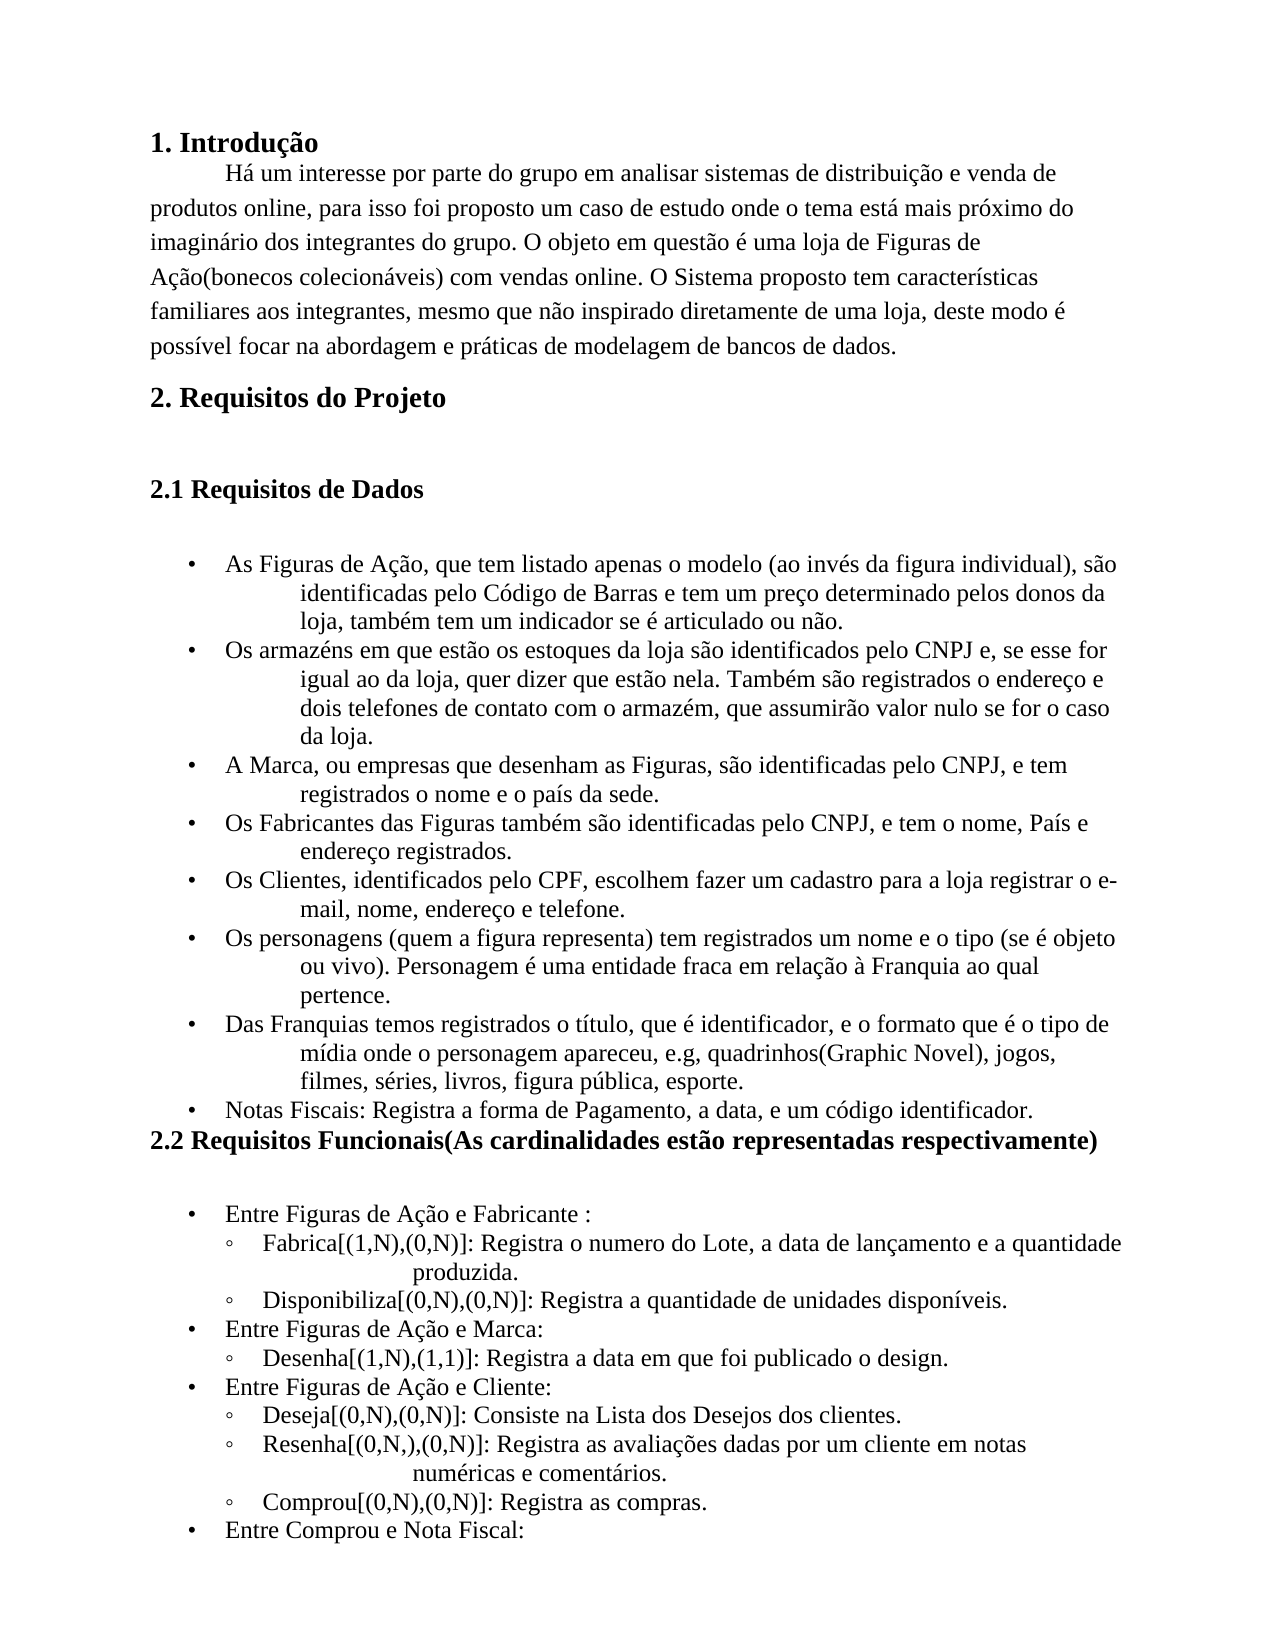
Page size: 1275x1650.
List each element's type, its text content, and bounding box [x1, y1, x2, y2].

list Entre Figuras de Ação e Fabricante : [187, 1199, 1125, 1228]
list Os personagens (quem a figura representa) tem registrados um nome e o tipo (se é objeto ou vivo). Personagem é uma entidade fraca em relação à Franquia ao qual pertence. [187, 923, 1125, 1009]
list Comprou[(0,N),(0,N)]: Registra as compras. [225, 1487, 1125, 1516]
list Os Fabricantes das Figuras também são identificadas pelo CNPJ, e tem o nome, País e endereço registrados. [187, 808, 1125, 865]
list Fabrica[(1,N),(0,N)]: Registra o numero do Lote, a data de lançamento e a quantidade produzida. [225, 1228, 1125, 1286]
list Deseja[(0,N),(0,N)]: Consiste na Lista dos Desejos dos clientes. [225, 1401, 1125, 1429]
list Resenha[(0,N,),(0,N)]: Registra as avaliações dadas por um cliente em notas numéricas e comentários. [225, 1429, 1125, 1487]
list Entre Figuras de Ação e Marca: [187, 1314, 1125, 1343]
list Desenha[(1,N),(1,1)]: Registra a data em que foi publicado o design. [225, 1343, 1125, 1372]
text 2. Requisitos do Projeto [150, 380, 1125, 413]
text Há um interesse por parte do grupo em analisar sistemas de distribuição e venda de produtos online, para isso foi proposto um caso de estudo onde o tema está mais próximo do imaginário dos integrantes do grupo. O objeto em questão é uma loja de Figuras de Ação(bonecos colecionáveis) com vendas online. O Sistema proposto tem características familiares aos integrantes, mesmo que não inspirado diretamente de uma loja, deste modo é possível focar na abordagem e práticas de modelagem de bancos de dados. [150, 158, 1125, 360]
text 1. Introdução [150, 125, 1125, 158]
list A Marca, ou empresas que desenham as Figuras, são identificadas pelo CNPJ, e tem registrados o nome e o país da sede. [187, 750, 1125, 808]
list Os Clientes, identificados pelo CPF, escolhem fazer um cadastro para a loja registrar o e-mail, nome, endereço e telefone. [187, 865, 1125, 923]
text 2.1 Requisitos de Dados [150, 473, 1125, 504]
list Disponibiliza[(0,N),(0,N)]: Registra a quantidade de unidades disponíveis. [225, 1286, 1125, 1314]
text 2.2 Requisitos Funcionais(As cardinalidades estão representadas respectivamente) [150, 1124, 1125, 1155]
list Entre Figuras de Ação e Cliente: [187, 1372, 1125, 1401]
list Entre Comprou e Nota Fiscal: [187, 1516, 1125, 1544]
list Os armazéns em que estão os estoques da loja são identificados pelo CNPJ e, se esse for igual ao da loja, quer dizer que estão nela. Também são registrados o endereço e dois telefones de contato com o armazém, que assumirão valor nulo se for o caso da loja. [187, 635, 1125, 750]
list Das Franquias temos registrados o título, que é identificador, e o formato que é o tipo de mídia onde o personagem apareceu, e.g, quadrinhos(Graphic Novel), jogos, filmes, séries, livros, figura pública, esporte. [187, 1009, 1125, 1095]
list As Figuras de Ação, que tem listado apenas o modelo (ao invés da figura individual), são identificadas pelo Código de Barras e tem um preço determinado pelos donos da loja, também tem um indicador se é articulado ou não. [187, 549, 1125, 635]
list Notas Fiscais: Registra a forma de Pagamento, a data, e um código identificador. [187, 1095, 1125, 1124]
